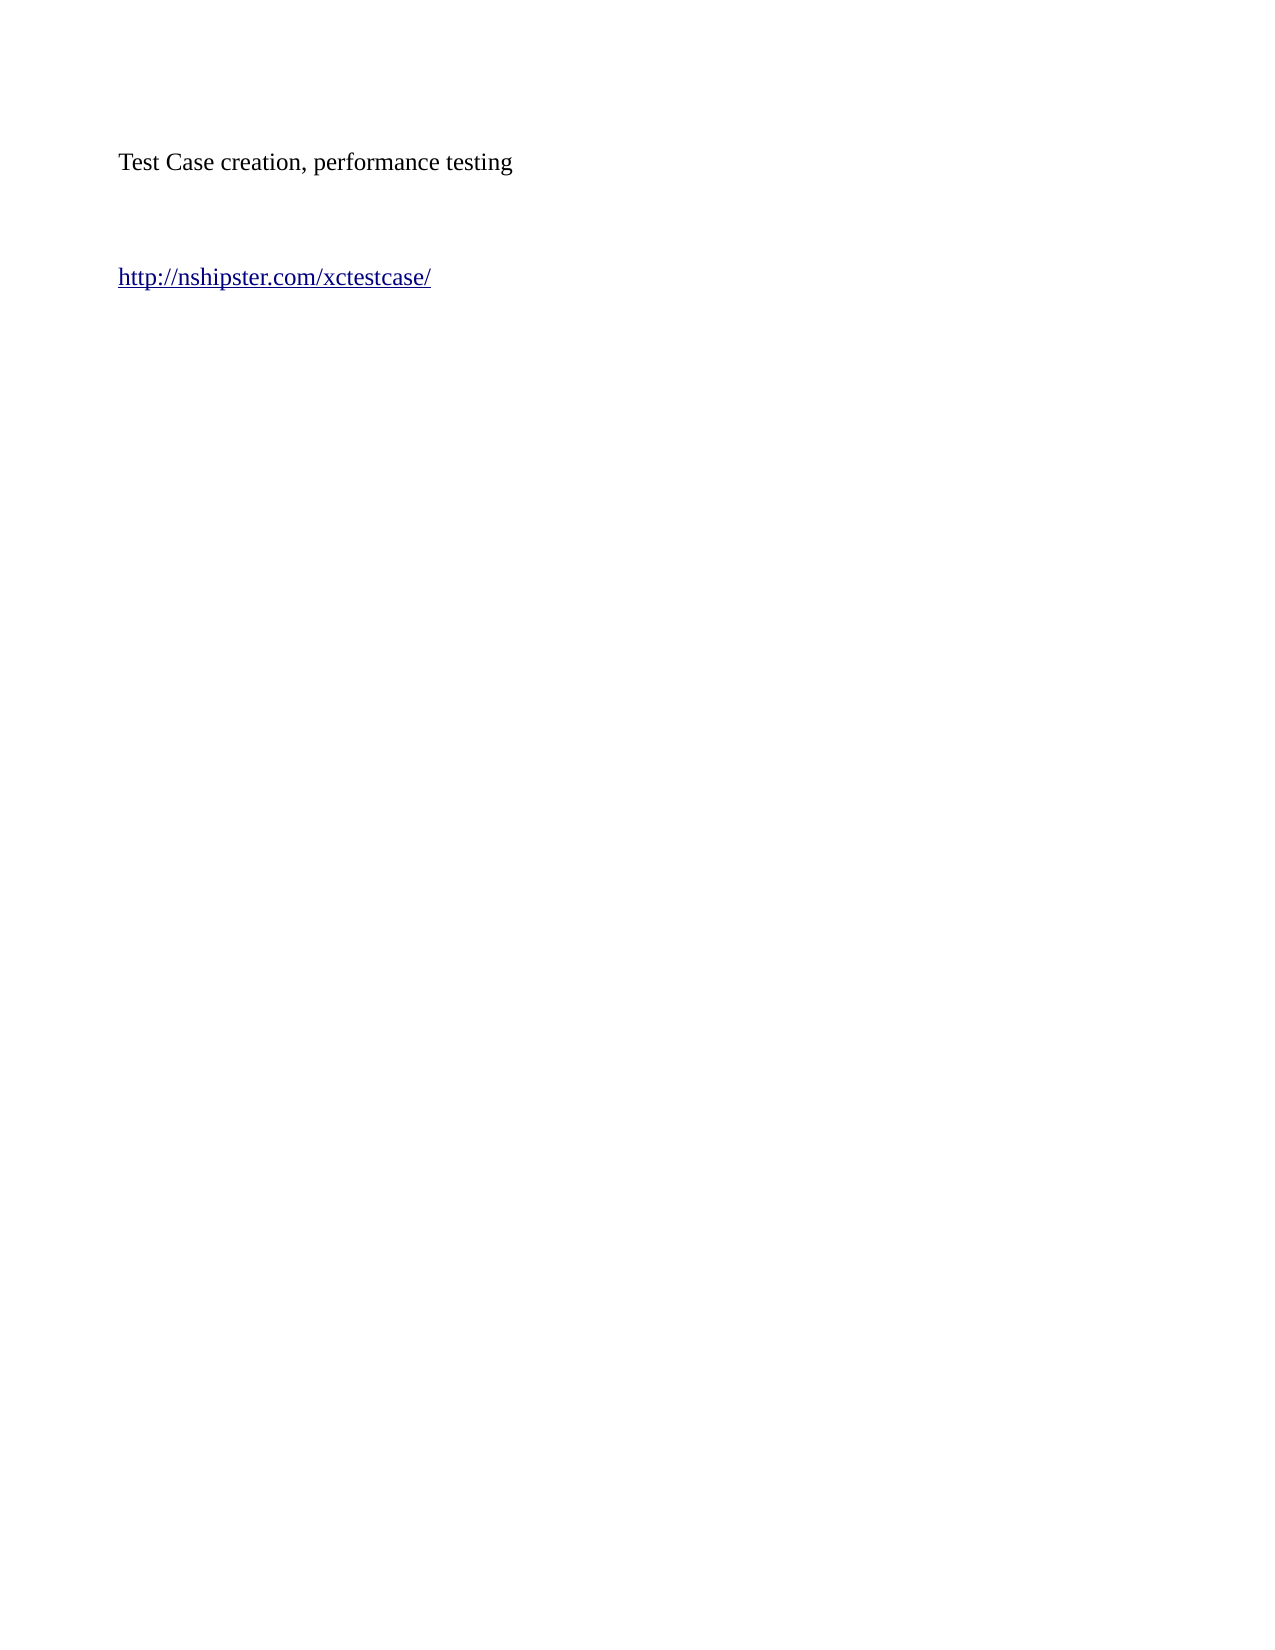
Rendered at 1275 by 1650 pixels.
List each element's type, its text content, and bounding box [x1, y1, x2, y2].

text Test Case creation, performance testing [118, 147, 1157, 176]
text http://nshipster.com/xctestcase/ [118, 262, 1157, 291]
